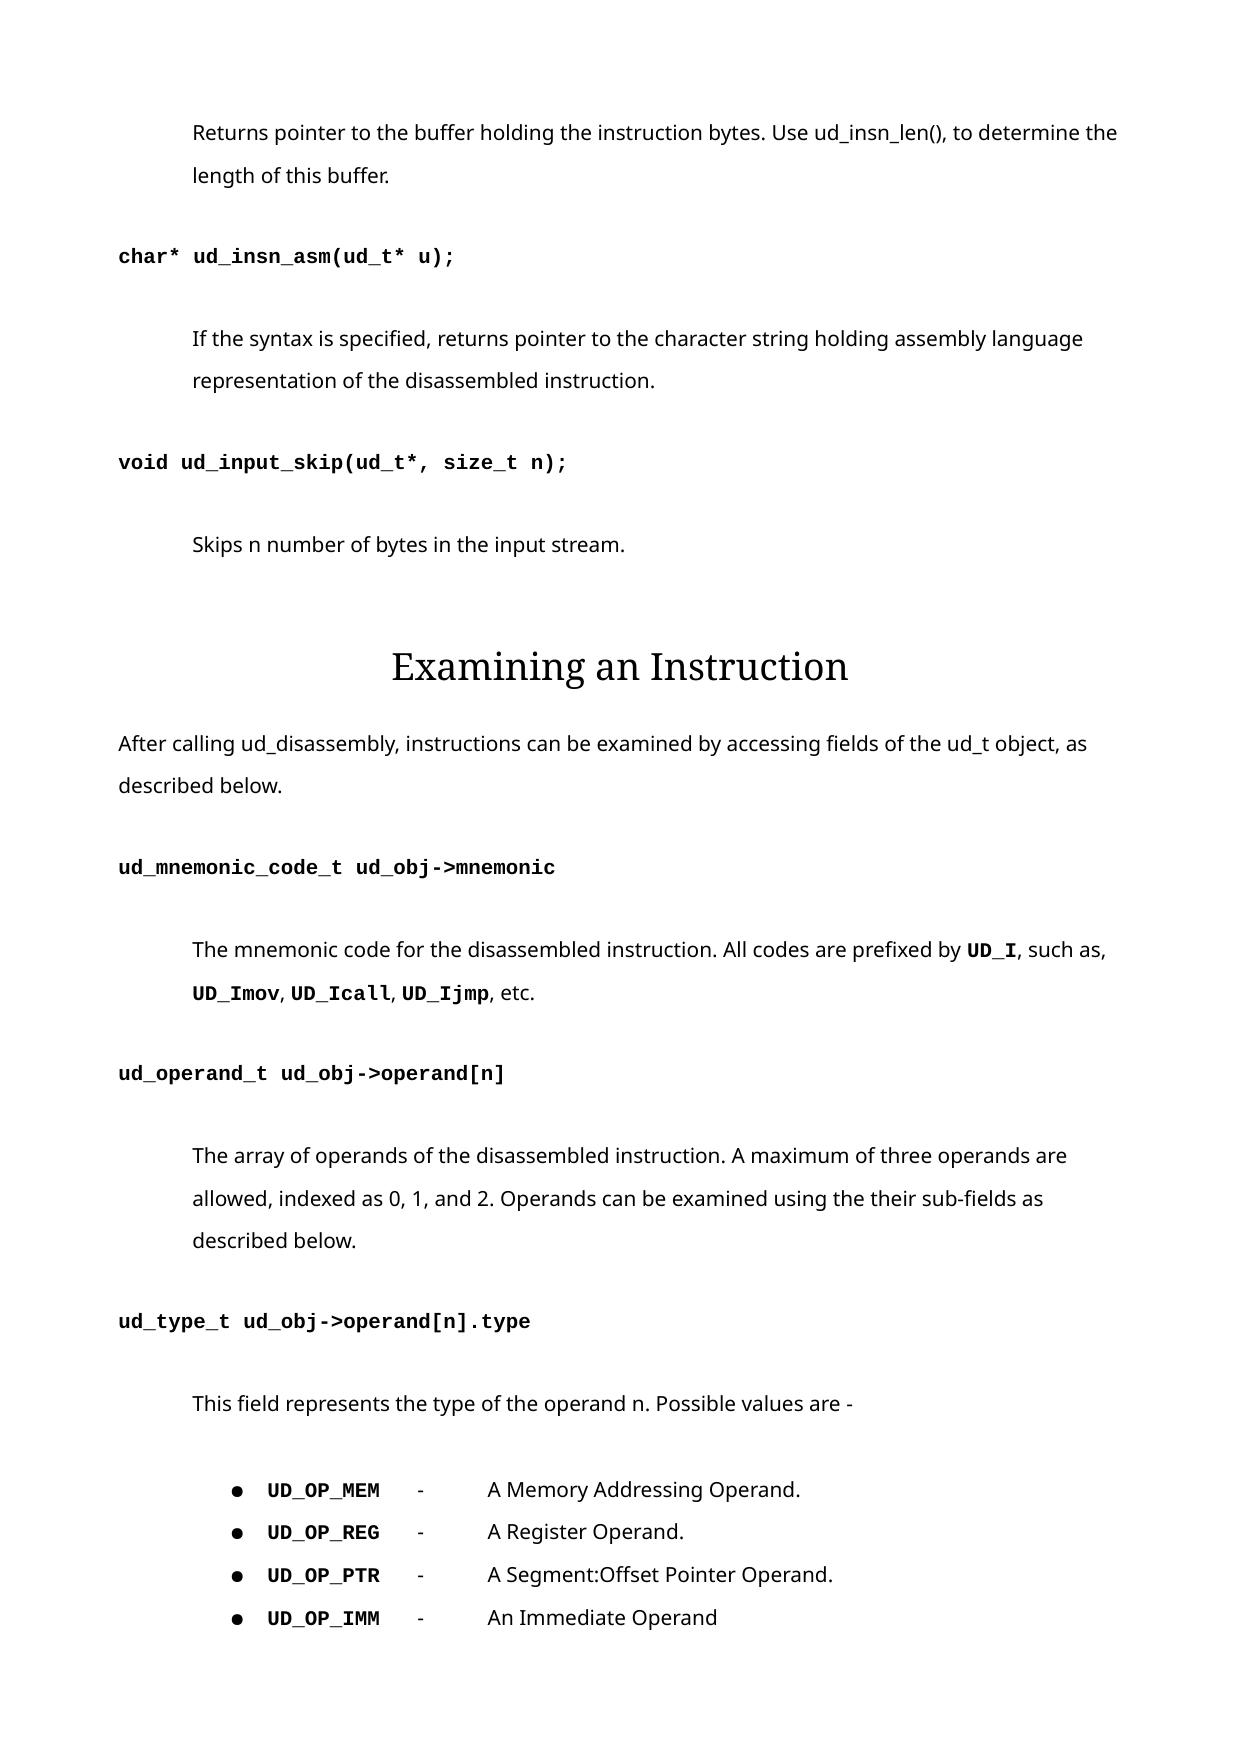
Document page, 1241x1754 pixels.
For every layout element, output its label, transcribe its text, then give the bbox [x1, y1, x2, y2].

list UD_OP_MEM - A Memory Addressing Operand. [229, 1475, 1122, 1503]
text ud_mnemonic_code_t ud_obj->mnemonic [118, 857, 1122, 881]
text After calling ud_disassembly, instructions can be examined by accessing fields of the ud_t object, as described below. [118, 729, 1122, 800]
text The mnemonic code for the disassembled instruction. All codes are prefixed by UD_I, such as, UD_Imov, UD_Icall, UD_Ijmp, etc. [192, 935, 1122, 1006]
text char* ud_insn_asm(ud_t* u); [118, 246, 1122, 269]
text This field represents the type of the operand n. Possible values are - [192, 1389, 1122, 1418]
list UD_OP_IMM - An Immediate Operand [229, 1603, 1122, 1632]
subtitle Examining an Instruction [118, 640, 1122, 691]
text void ud_input_skip(ud_t*, size_t n); [118, 452, 1122, 475]
text ud_operand_t ud_obj->operand[n] [118, 1063, 1122, 1087]
text ud_type_t ud_obj->operand[n].type [118, 1311, 1122, 1335]
list UD_OP_PTR - A Segment:Offset Pointer Operand. [229, 1560, 1122, 1589]
text Returns pointer to the buffer holding the instruction bytes. Use ud_insn_len(), to determine the length of this buffer. [192, 118, 1122, 189]
text If the syntax is specified, returns pointer to the character string holding assembly language representation of the disassembled instruction. [192, 324, 1122, 395]
list UD_OP_REG - A Register Operand. [229, 1517, 1122, 1546]
text Skips n number of bytes in the input stream. [192, 530, 1122, 558]
text The array of operands of the disassembled instruction. A maximum of three operands are allowed, indexed as 0, 1, and 2. Operands can be examined using the their sub-fields as described below. [192, 1141, 1122, 1255]
